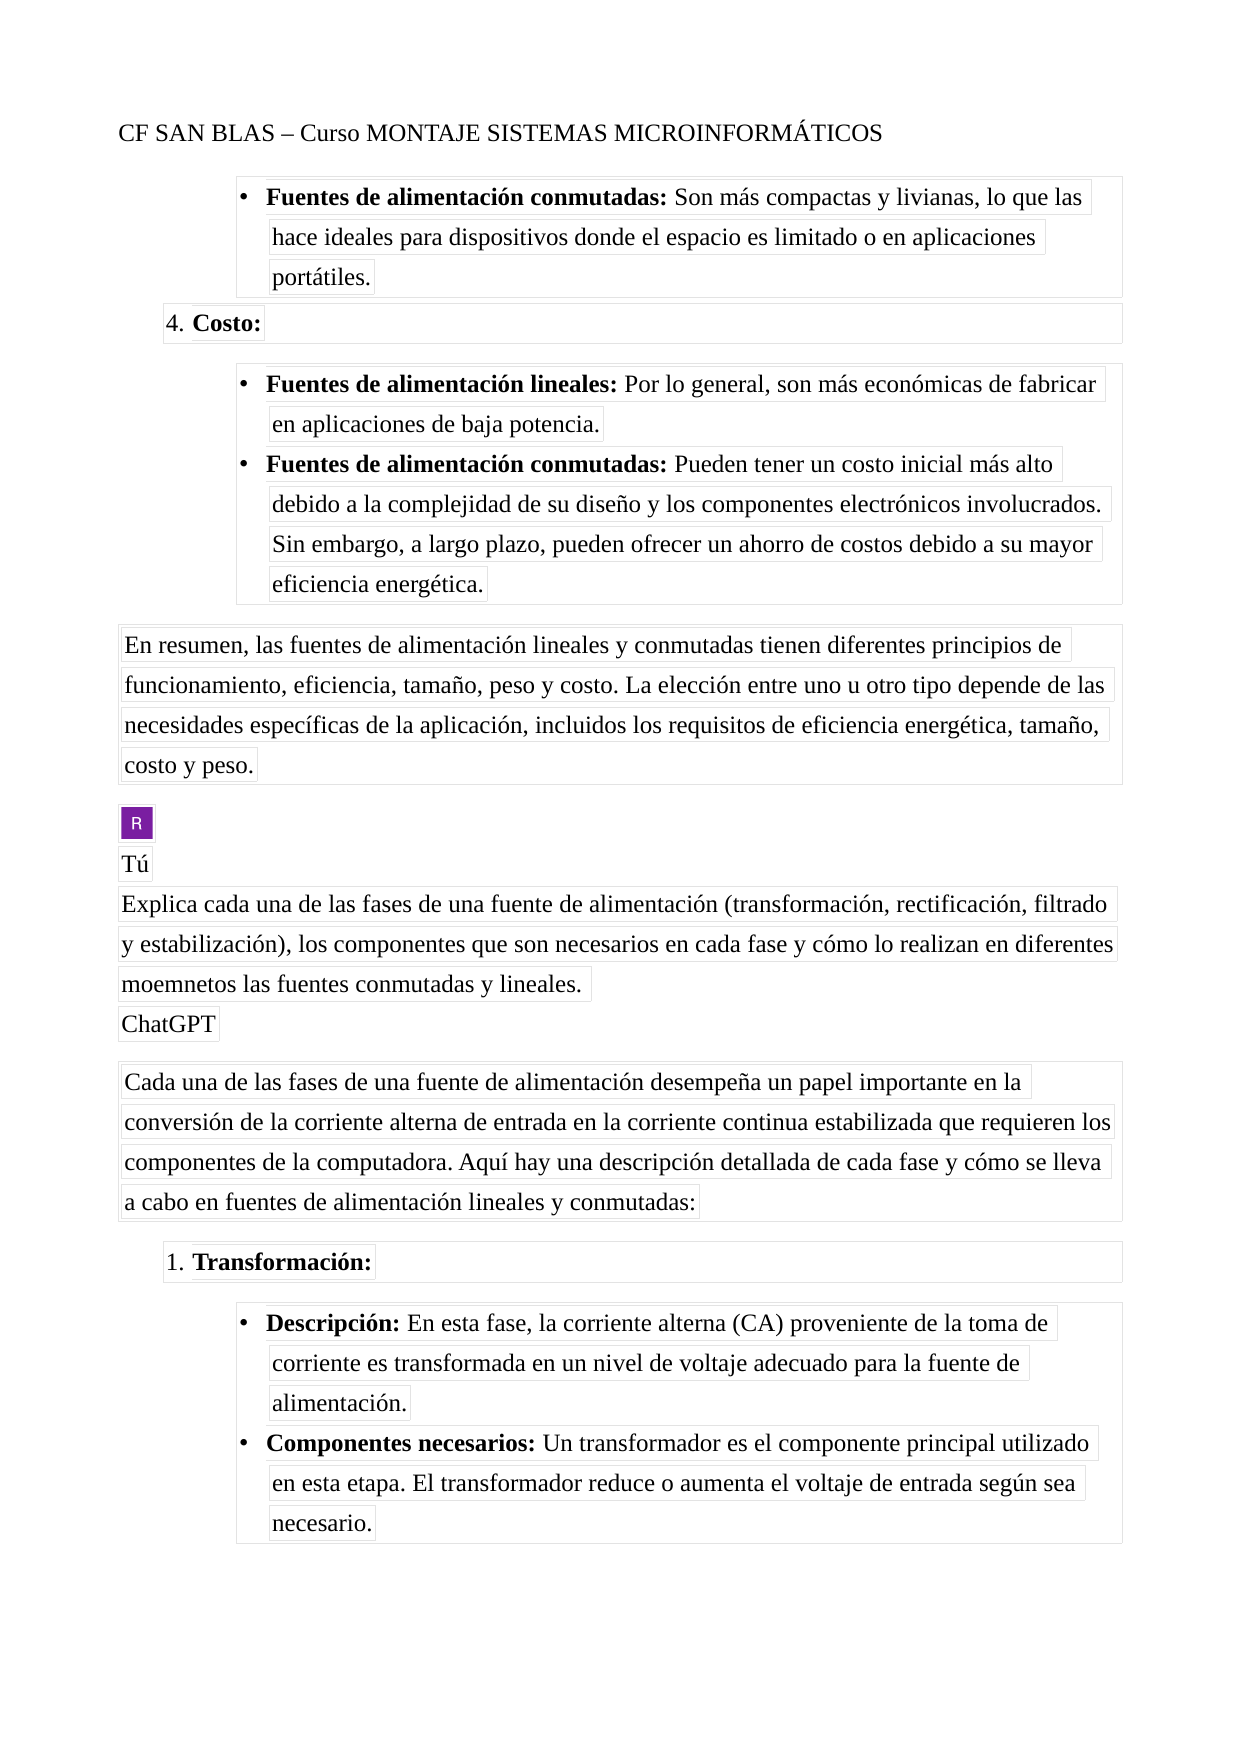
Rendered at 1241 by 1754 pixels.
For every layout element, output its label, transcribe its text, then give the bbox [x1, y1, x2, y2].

list Costo: [164, 304, 1122, 343]
text [153, 846, 1122, 881]
list Fuentes de alimentación lineales: Por lo general, son más económicas de fabricar en aplicaciones de baja potencia. [237, 364, 1122, 441]
text [220, 1006, 1122, 1041]
text Cada una de las fases de una fuente de alimentación desempeña un papel importante en la conversión de la corriente alterna de entrada en la corriente continua estabilizada que requieren los componentes de la computadora. Aquí hay una descripción detallada de cada fase y cómo se lleva a cabo en fuentes de alimentación lineales y conmutadas: [119, 1062, 1122, 1221]
list Transformación: [164, 1242, 1122, 1282]
list Descripción: En esta fase, la corriente alterna (CA) proveniente de la toma de corriente es transformada en un nivel de voltaje adecuado para la fuente de alimentación. [237, 1303, 1122, 1420]
text Explica cada una de las fases de una fuente de alimentación (transformación, rectificación, filtrado y estabilización), los componentes que son necesarios en cada fase y cómo lo realizan en diferentes moemnetos las fuentes conmutadas y lineales. [118, 886, 1122, 1001]
text ChatGPT [119, 1007, 219, 1041]
text Tú [119, 847, 152, 881]
list Fuentes de alimentación conmutadas: Pueden tener un costo inicial más alto debido a la complejidad de su diseño y los componentes electrónicos involucrados. Sin embargo, a largo plazo, pueden ofrecer un ahorro de costos debido a su mayor eficiencia energética. [237, 443, 1122, 604]
list Fuentes de alimentación conmutadas: Son más compactas y livianas, lo que las hace ideales para dispositivos donde el espacio es limitado o en aplicaciones portátiles. [237, 177, 1122, 297]
text En resumen, las fuentes de alimentación lineales y conmutadas tienen diferentes principios de funcionamiento, eficiencia, tamaño, peso y costo. La elección entre uno u otro tipo depende de las necesidades específicas de la aplicación, incluidos los requisitos de eficiencia energética, tamaño, costo y peso. [119, 625, 1122, 784]
picture [121, 807, 153, 839]
list Componentes necesarios: Un transformador es el componente principal utilizado en esta etapa. El transformador reduce o aumenta el voltaje de entrada según sea necesario. [237, 1422, 1122, 1543]
